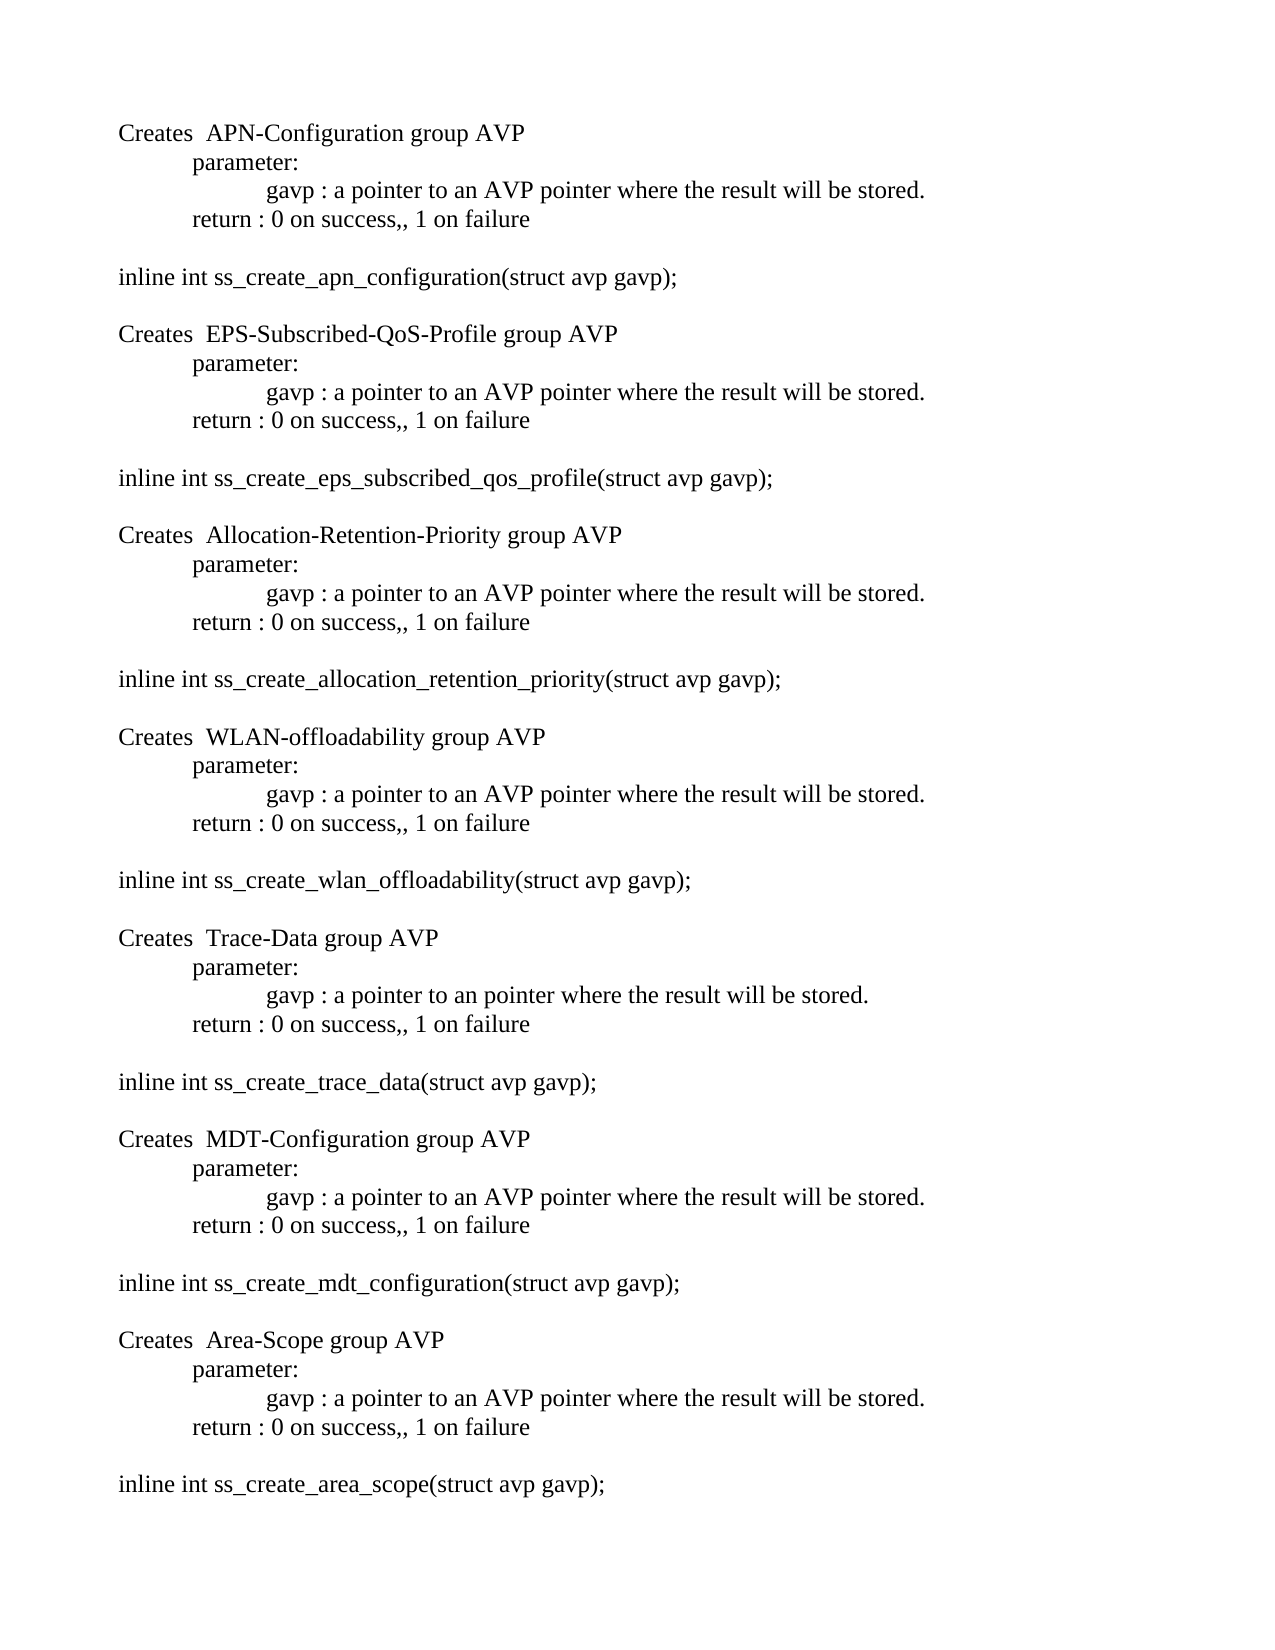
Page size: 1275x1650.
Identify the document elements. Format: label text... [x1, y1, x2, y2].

text return : 0 on success,, 1 on failure [118, 1009, 1157, 1038]
text gavp : a pointer to an AVP pointer where the result will be stored. [118, 1182, 1157, 1211]
text Creates WLAN-offloadability group AVP [118, 722, 1157, 751]
text Creates APN-Configuration group AVP [118, 118, 1157, 147]
text parameter: [118, 1354, 1157, 1383]
text gavp : a pointer to an AVP pointer where the result will be stored. [118, 377, 1157, 406]
text parameter: [118, 751, 1157, 779]
text inline int ss_create_wlan_offloadability(struct avp gavp); [118, 866, 1157, 894]
text inline int ss_create_apn_configuration(struct avp gavp); [118, 262, 1157, 291]
text return : 0 on success,, 1 on failure [118, 808, 1157, 837]
text parameter: [118, 147, 1157, 176]
text Creates MDT-Configuration group AVP [118, 1124, 1157, 1153]
text gavp : a pointer to an AVP pointer where the result will be stored. [118, 1383, 1157, 1412]
text Creates Allocation-Retention-Priority group AVP [118, 521, 1157, 549]
text Creates EPS-Subscribed-QoS-Profile group AVP [118, 319, 1157, 348]
text inline int ss_create_trace_data(struct avp gavp); [118, 1067, 1157, 1096]
text return : 0 on success,, 1 on failure [118, 1412, 1157, 1441]
text inline int ss_create_allocation_retention_priority(struct avp gavp); [118, 664, 1157, 693]
text Creates Area-Scope group AVP [118, 1326, 1157, 1354]
text gavp : a pointer to an pointer where the result will be stored. [118, 981, 1157, 1009]
text inline int ss_create_eps_subscribed_qos_profile(struct avp gavp); [118, 463, 1157, 492]
text parameter: [118, 952, 1157, 981]
text Creates Trace-Data group AVP [118, 923, 1157, 952]
text gavp : a pointer to an AVP pointer where the result will be stored. [118, 578, 1157, 607]
text parameter: [118, 348, 1157, 377]
text inline int ss_create_mdt_configuration(struct avp gavp); [118, 1268, 1157, 1297]
text return : 0 on success,, 1 on failure [118, 607, 1157, 636]
text gavp : a pointer to an AVP pointer where the result will be stored. [118, 779, 1157, 808]
text gavp : a pointer to an AVP pointer where the result will be stored. [118, 176, 1157, 204]
text return : 0 on success,, 1 on failure [118, 406, 1157, 434]
text return : 0 on success,, 1 on failure [118, 204, 1157, 233]
text inline int ss_create_area_scope(struct avp gavp); [118, 1469, 1157, 1498]
text parameter: [118, 1153, 1157, 1182]
text return : 0 on success,, 1 on failure [118, 1211, 1157, 1239]
text parameter: [118, 549, 1157, 578]
